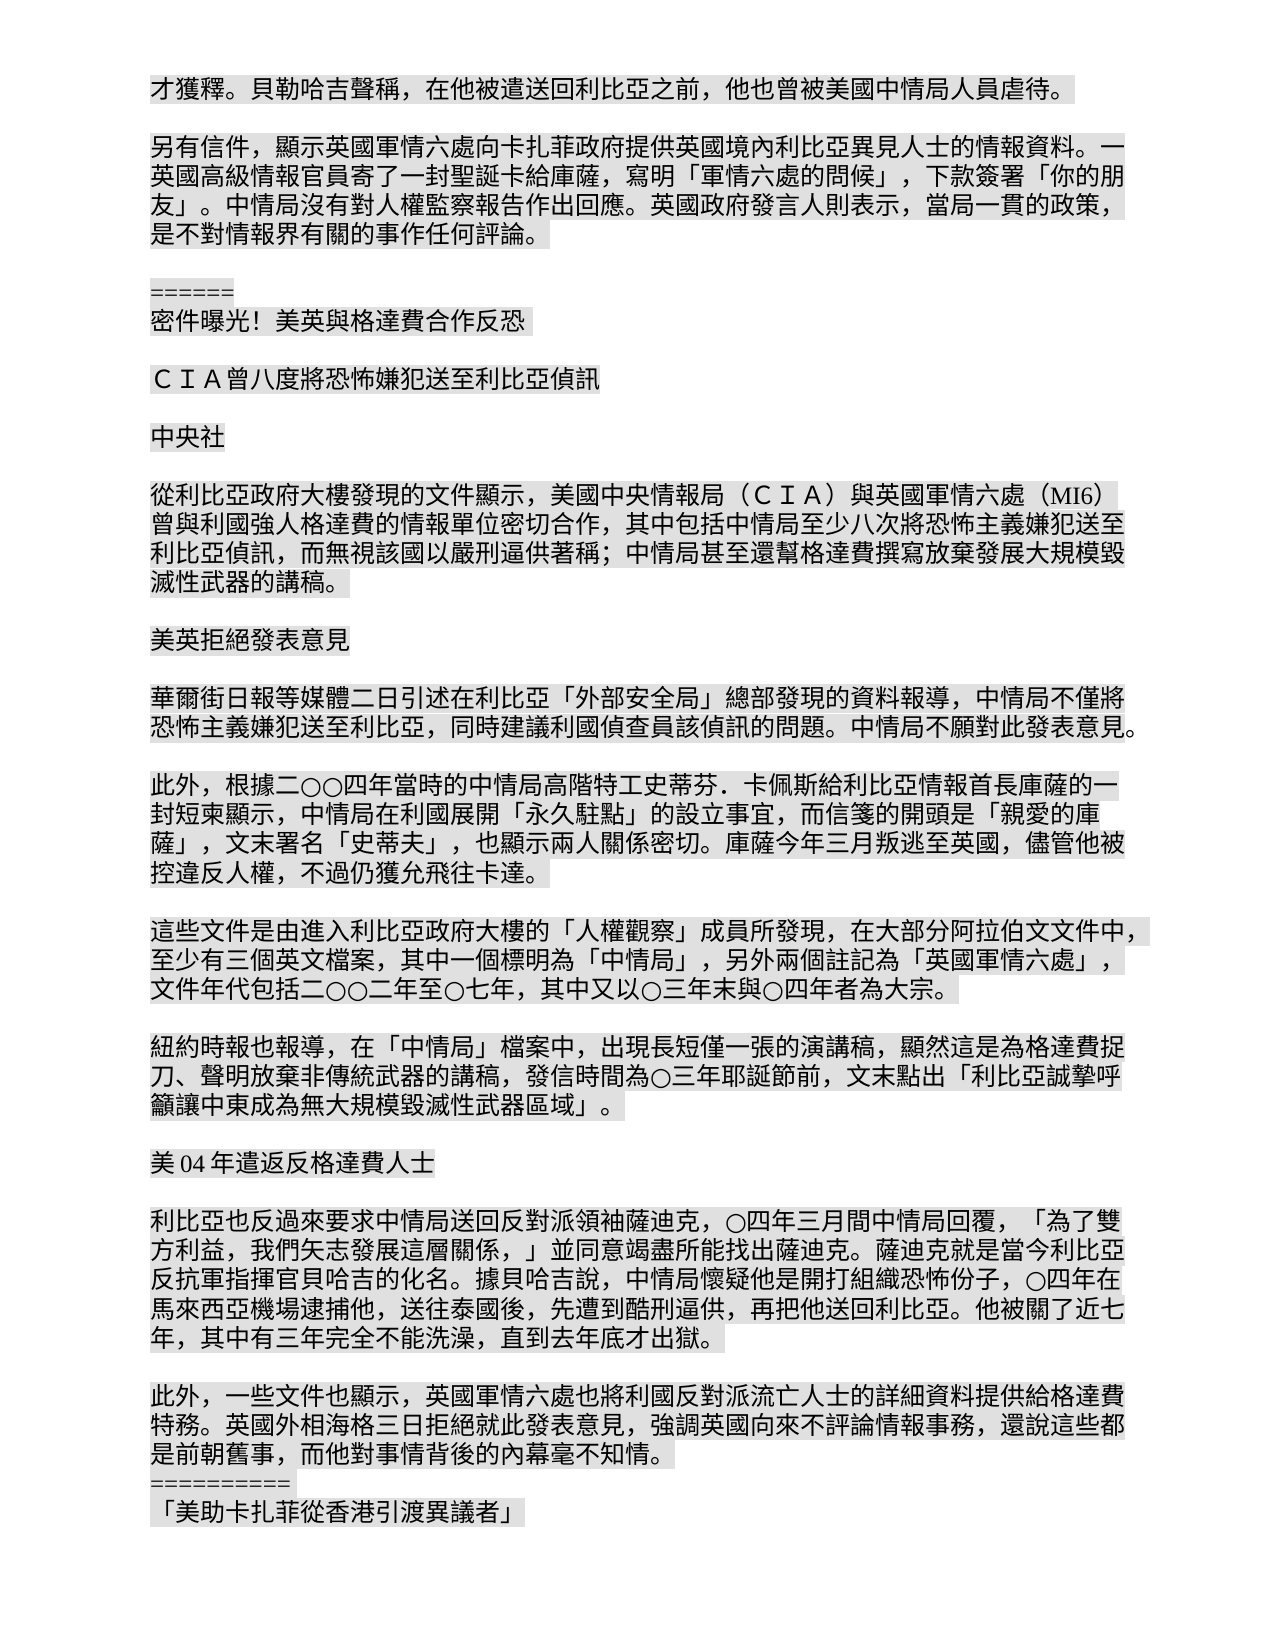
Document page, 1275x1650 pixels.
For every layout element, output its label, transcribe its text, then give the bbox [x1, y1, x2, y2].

text 這不是什麼新聞,更無關什麼民主與人權,所有故事情節全部重覆,只是換個地點換些人物演出而已. 當然,對外廣告詞仍然還是民主與人權那一套. 令人不解的是:不管謊言如何荒唐,不管其行徑如何邪惡與可恨,為什麼人們都還是一樣照單全收,或者正確地說,其實是漠不關心? 伊拉克如此,阿富汗亦然,利比亞亦如是. "民主人權的西方勢力 VS.邪惡獨裁的落後政權", 永遠都是這一套戲碼. 但事實真相卻骯髒齷齪臭不可聞. 美國在世界各地建立許多祕密集中營或刑求暗殺據點,簡單說就是情治機關的分店或代理商.他不方便動手的,就麻煩一些海外友人幫忙,例如台灣長期以來就是充當美國的這樣一種走狗角色,甚至幫忙進行諸如炸毀敵人民航客機或滅門殺害敵人全家等恐怖主義活動. 當下被西方主流媒體及其尾巴團體形容得彷彿是個變態惡魔的格達費,近來年事實上也是 "英美友人". 據最近不小心曝光落入 HRW (人權觀察組織)手裏的一批密件顯示,英美不但請格達費幫忙刑求偵訊所謂恐怖份子, 而且也禮尚往來,幫忙搜捕反對格達費的異議份子. 最近幾次不小心在鳳凰衛視及半島電視台上看到希拉蕊喜孜孜像在辦喜事那樣出出入入從事利比亞分贓工作並發表有關民主人權救世救民的談話,真是感到極度的痛苦不堪. 我真不明白,為什麼如此骯髒下流的事情卻長期以來就一直在我們眼前毫無羞赧地公然上演? 男的殺,女的姦,永無止盡的謊言,殺戮與掠奪. 我知道大家都很忙,顧小孩顧爹娘,家裏有好多事要忙;要不就是有著清純童稚之心,喜歡新奇好玩事物,或縱情浪漫,卿卿我我,甜甜蜜蜜,或熱心於某種職業也好,志業也罷,尤其甚者,遺世獨立,崇仰藝術與思想之深邃動人. 舉凡各色人等,儘可大方追求一己之所嚮或之所需,但這一切人生事物,難道不用講個 "美" 字? 你可以不管公眾之事,但你怎麼可能對於醜陋骯髒之事卻彷彿一點感覺也沒有? 中秋都快到了,但天氣還是熱,烈日當頭,大家都知道要趕緊防曬防黑,以免美白破功,傷了白泡泡的肌膚或長了什麼痘痘曬斑可慘了. 台南最近有家美國人開的大賣場叫什麼CO的開張了,據說聚集三千人排隊等候入場. 大家的種種熱情真是滴水不落蜘蛛必究,十分驚人. 至於我呢,雖然志氣不太入流,自然也有我的熱情所在. 重點是,萬般熱情不用多,只消分配個一億分之一的熱情到有關戰爭與謊言,殺戮與掠奪的事情上,世上理應會少了很多悲劇. 你甚至不需要為它做些什麼,但俯拾皆是無數的醜陋與悲劇,難道無法在你心中發酵個比方說三秒鐘? 陳真 ============ 英美情報機構 曾助老格打擊異己 路透社 . 放大圖片.英美情報機構 曾助老格打擊異己 (圖略) （路透的黎波里4日電）「人權觀察」（Human RightsWatch）3日表示，他們在格達費（Muammar Gaddafi）情報頭子庫薩（Moussa Koussa）位於的黎波里（Tripoli）的辦公室發現一批機密文件，內容顯示美國與英國的情報機構曾協助格達費迫害利比亞的異議分子。 人權觀察組織在利比亞前情報頭子兼外交部長庫薩遭棄置的辦公室裡發現這批機密文件。 該組織表示，美國中央情報局（CIA）曾捕獲一些異議分子，並將他們送至利比亞。目前利比亞過渡政府在的黎波里的軍事指揮官貝爾哈吉（Abdel Hakim Belhaj）便是其中1人。中央社（翻譯） ======== 美英被曝曾助卡扎菲迫害異己 [2011-09-04] 加拿大星島日報 雖然美國和英國都視利比亞領袖卡扎菲為死敵，並大力支持北約進行空襲，非要趕卡扎菲下台不罷休，但人權監察組織（HRW）在利比亞政府情報首長位於首都的黎波里一個已經被廢置的辦公室內，搜獲大批機密文件，顯示美國和英國的情報部門曾經與卡扎菲勾結，迫害該國的異見人士。 人權監察指，該組織的人員在利比亞情報首長兼外長庫薩辦公室內，搜到數百封信件，是美國中央情報局、英國軍情六處和庫薩之間的通訊。庫薩於今年3月變節，逃往倫敦。中情局發出的信件謂語都是「親愛的庫薩先生」。 由利比亞反對派組成的臨時政府現任軍事指揮官貝勒哈吉，就是其中一個被迫害的人。他於多年前被美國中情局人員擒獲及被遣返利比亞。人權監察發言人鮑茨厄特說：「我們在庫薩的辦公室內發現的檔案文件中，找到一封中情局於2004年發出的傳真。中情局當時通知利比亞政府，他們有方法拘捕貝勒哈吉，並可以把他交出來。」 相關檔案顯示，香港拒絕利比亞派出飛機，引渡因護照問題被香港拘留的貝勒哈吉和妻兒。該份標示「機密，美國、利比亞除外」的文件建議，利比亞透過第三國包機接走貝勒哈吉，而發出文件的一方更承諾在財政上提供支援。 鮑茨厄特謂，中情局在亞洲擒獲了貝勒哈吉，並把他送上一架飛機，秘密遣返利比亞。貝勒哈吉後來在的黎波里阿布沙林監獄內遭受利比亞特工人員盤問和虐待，直到2010年底才獲釋。貝勒哈吉聲稱，在他被遣送回利比亞之前，他也曾被美國中情局人員虐待。 另有信件，顯示英國軍情六處向卡扎菲政府提供英國境內利比亞異見人士的情報資料。一英國高級情報官員寄了一封聖誕卡給庫薩，寫明「軍情六處的問候」，下款簽署「你的朋友」。中情局沒有對人權監察報告作出回應。英國政府發言人則表示，當局一貫的政策，是不對情報界有關的事作任何評論。 ====== 密件曝光！美英與格達費合作反恐 ＣＩＡ曾八度將恐怖嫌犯送至利比亞偵訊 中央社 從利比亞政府大樓發現的文件顯示，美國中央情報局（ＣＩＡ）與英國軍情六處（MI6）曾與利國強人格達費的情報單位密切合作，其中包括中情局至少八次將恐怖主義嫌犯送至利比亞偵訊，而無視該國以嚴刑逼供著稱；中情局甚至還幫格達費撰寫放棄發展大規模毀滅性武器的講稿。 美英拒絕發表意見 華爾街日報等媒體二日引述在利比亞「外部安全局」總部發現的資料報導，中情局不僅將恐怖主義嫌犯送至利比亞，同時建議利國偵查員該偵訊的問題。中情局不願對此發表意見。 此外，根據二○○四年當時的中情局高階特工史蒂芬．卡佩斯給利比亞情報首長庫薩的一封短柬顯示，中情局在利國展開「永久駐點」的設立事宜，而信箋的開頭是「親愛的庫薩」，文末署名「史蒂夫」，也顯示兩人關係密切。庫薩今年三月叛逃至英國，儘管他被控違反人權，不過仍獲允飛往卡達。 這些文件是由進入利比亞政府大樓的「人權觀察」成員所發現，在大部分阿拉伯文文件中，至少有三個英文檔案，其中一個標明為「中情局」，另外兩個註記為「英國軍情六處」，文件年代包括二○○二年至○七年，其中又以○三年末與○四年者為大宗。 紐約時報也報導，在「中情局」檔案中，出現長短僅一張的演講稿，顯然這是為格達費捉刀、聲明放棄非傳統武器的講稿，發信時間為○三年耶誕節前，文末點出「利比亞誠摯呼籲讓中東成為無大規模毀滅性武器區域」。 美04年遣返反格達費人士 利比亞也反過來要求中情局送回反對派領袖薩迪克，○四年三月間中情局回覆，「為了雙方利益，我們矢志發展這層關係，」並同意竭盡所能找出薩迪克。薩迪克就是當今利比亞反抗軍指揮官貝哈吉的化名。據貝哈吉說，中情局懷疑他是開打組織恐怖份子，○四年在馬來西亞機場逮捕他，送往泰國後，先遭到酷刑逼供，再把他送回利比亞。他被關了近七年，其中有三年完全不能洗澡，直到去年底才出獄。 此外，一些文件也顯示，英國軍情六處也將利國反對派流亡人士的詳細資料提供給格達費特務。英國外相海格三日拒絕就此發表意見，強調英國向來不評論情報事務，還說這些都是前朝舊事，而他對事情背後的內幕毫不知情。 ========== 「美助卡扎菲從香港引渡異議者」 更新時間 2011年9月4日 "人權觀察"公布的在利比亞發現的秘密文件之一(圖略) 香港媒體今天（9月4日）報道，「人權觀察」組織公開的文件顯示，美國曾幫助利比亞從香港引渡反政府人士。 報道說，在利比亞發現的文件顯示，英美情報機關在反恐戰爭期間，曾與卡扎菲政府關係密切，甚至幫助迫害異見人士。 相關内容「美曾把恐怖嫌疑人送往利比亞」「西方情報部門曾與卡扎菲合作」利比亞反叛同歐美特使談判報道引述來自總部在美國的「人權觀察」的消息說，2004年3月，香港曾因護照問題扣留一名利比亞反政府成員及其妻兒。 卡扎菲政府知道後，曾試圖派包機到香港，引渡這名反政府活動人士，但此要求被香港政府拒絕了。 「人權觀察」的消息說，在利比亞發現的文件透露，美國中央情報局建議利比亞在第三國安排包機，稱這樣做香港會同意引渡。 美國中央情報局還提出，在第三國安排包機的費用可由美國協助。 昨天「人權觀察」公開在利比亞發現的文件說，西方情報機構與卡扎菲政府曾經緊密合作。 這些文件包括利比亞情報部門和美國中央情報局CIA以及英國情報部門MI6以及其他一些機構的通信往來。 一些文件顯示，美國中央情報局「非常規引渡」恐怖嫌疑分子到利比亞審問，審問時有中央情報局特工在場。 另一些文件則顯示，英國曾經幫助卡扎菲撰寫演說稿。 ========= 國際/當年交情好 CIA想在利設點 http://www.cdnews.com.tw 2011-09-03 12:05:30 陳淑娟/整理 法新社華盛頓2日電：「華爾街日報」今天報導，在利比亞政府辦公大樓發現的檔案資料顯示，美國中央情報局（CIA）和強人格達費情報機構有強烈合作關係，包括把恐怖嫌犯送至這個北非國家進行偵訊。 根據中情局高層官員卡皮斯（Stephen Kappes）致利比亞當時情報頭子庫薩（Moussa Koussa）一封短信，華爾街日報（WSJ）報導，2004年時中情局也朝向在利比亞設立「長期駐點」。 報導指出，這封信信頭是「親愛的庫薩」，落款是「史提夫」（Steve），顯示這個兩情報單位官員關係密切。 華爾街日報引述匿名美國官員說法，那時利比亞和西方外交關係正逐漸破冰。 「人權觀察」（Human Rights Watch）研究人員前往利比亞政府辦公大樓發現這批文件，並將影本提供給華爾街日報。 =============== 檔案揭密：老格垮前…與英美感情好 中央社綜合3日電 美國和英國媒體爆料，在利比亞強人格達費垮台後曝光的檔案顯示，美國中央情報局與英國軍情六處近年與利國情報機構合作關係密切，紐約時報」報導，美國情報機構更無視利比亞以刑求逼供惡名昭彰，至少八度將恐怖嫌犯送到利國接受訊問。 「華爾街日報」報導，根據在利比亞首都的黎波里對外安全機構查獲的這批檔案，美國中情局不但把恐怖攻擊嫌犯送到利比亞訊問，還對利比亞負責偵訊的人員建議應該問些什麼問題。 英國「獨立報」援引文件報導，英美情報單位也和利比亞密切合作，不僅透過引渡方案將人犯送交格達費政權，還把利比亞流亡反對派人士的詳細情況傳遞給老格間諜。 這些檔案是「人權觀察」研究人員前往利比亞政府辦公大樓搜尋時所發現。華爾街日報報導，根據中情局高層官員史蒂芬‧卡皮斯（Stephen Kappes）致利比亞當時情報頭子庫薩的一封短信顯示，2004年中情局曾推動在利比亞設立「長期駐點」。而該信開頭稱「親愛的庫薩」，文末並落款「史提夫」（Steve），顯示兩位情報官員關係匪淺。 曾任利比亞外長的庫薩今年3月投誠英國，儘管被控侵犯人權，仍獲允許於4月飛往卡達。 紐約時報報導，根據放在中情局卷宗裡的文件，利比亞曾要求美方回報，交出反對派領袖「沙迪克」，而中情局官員在2004年3月針對此事回函表示，「我們承諾發展對雙方（情報機構）有利的關係」，同時答應盡力找出沙迪克行蹤。沙迪克是現今利比亞反抗軍的軍事首領。 美國和英國當局都尚未對這些報導做出回應，英國外相海格3日則拒絕對此表達意見。 獨立報指出，在西方強權試圖助利比亞走出孤立之際，這些文件曝光引發各界質疑，特別是英、美和庫薩及格達費政權間的關係。 曾任外長的庫薩3月投誠英國，但無視於他被控侵犯人權，仍允許他於4月飛往卡達。 ========= 歐美決定解凍利政府資產 媒體諷：戰後分贓 http://www.chinareviewnews.com 2011-09-02 11:07:30 9月1日是卡扎菲奪取利比亞政權的42周年，就在這天63個國家和機構的代表參加在巴黎召開的“利比亞之友”大會，商討利比亞重建問題。 中評社北京9月2日電／環球時報報道，9月1日，約60個國家代表參加在巴黎召開的“利比亞之友”大會，商討利比亞重建問題。但西方媒體嘲諷這樣的會議更像是“分贓”會議。 與會的近60個代表團在會上就解凍利比亞政府資產、聯合國在幫助利比亞政治過渡期扮演中心協調角色等問題達成共識。但一些分析卻將法英主導的大會與“分贓”聯繫起來。英國《每日電訊報》1日以“利比亞：卡梅倫與薩科齊主持勝利峰會，石油財富爭奪戰打響”為題稱，“全國過渡委員會”已經許諾給帶頭打擊卡扎菲的法國和英國等國經濟好處。 法國《解放報》1日曝光的消息似乎印證了這種說法：“全國過渡委員會”為了換取法國全力支持，將把利比亞35%的原油開採權給法國。不過據法新社報道，該說法立即遭到利“全國過渡委員會”否認，他們強調未來的原油合同將遵循透明原則給值得的人，而不會徇政治私利。法國《人道報》稱，會前披露的“石油分配方案”不是什麼好消息，這會令人將“利比亞問題聯絡小組”看作“利比亞分贓小組”。 國際會議決定解凍利政府資產 可能約1700億美元 綜合報道，有關利比亞重建工作的“利比亞之友”國際會議9月1日在法國總統府召開。與會的近60個代表團在會上就解凍利比亞政府資產、聯合國在幫助利比亞政治過渡期扮演中心協調角色等問題達成共識。 在會後新聞發布會上說，主持會議的法國總統薩科齊表示，與會的近60個國家以及國際組織或地區組織的代表團經討論認為有必要盡快解凍之前被凍結的利比亞卡扎菲政府資產，並將其提供給利比亞“全國過渡委員會”使用。 據悉，利比亞重建需要大量的資金，而盡快解凍利比亞政府被凍結的資金則成為當務之急。對於這筆資金，目前並沒有一個準確的數字，但中央電視台引述法國當地媒體的報道稱，這筆資金的數額可能在1500億到1700億美元之間，是一筆巨額財富。 [150, 75, 1125, 1556]
